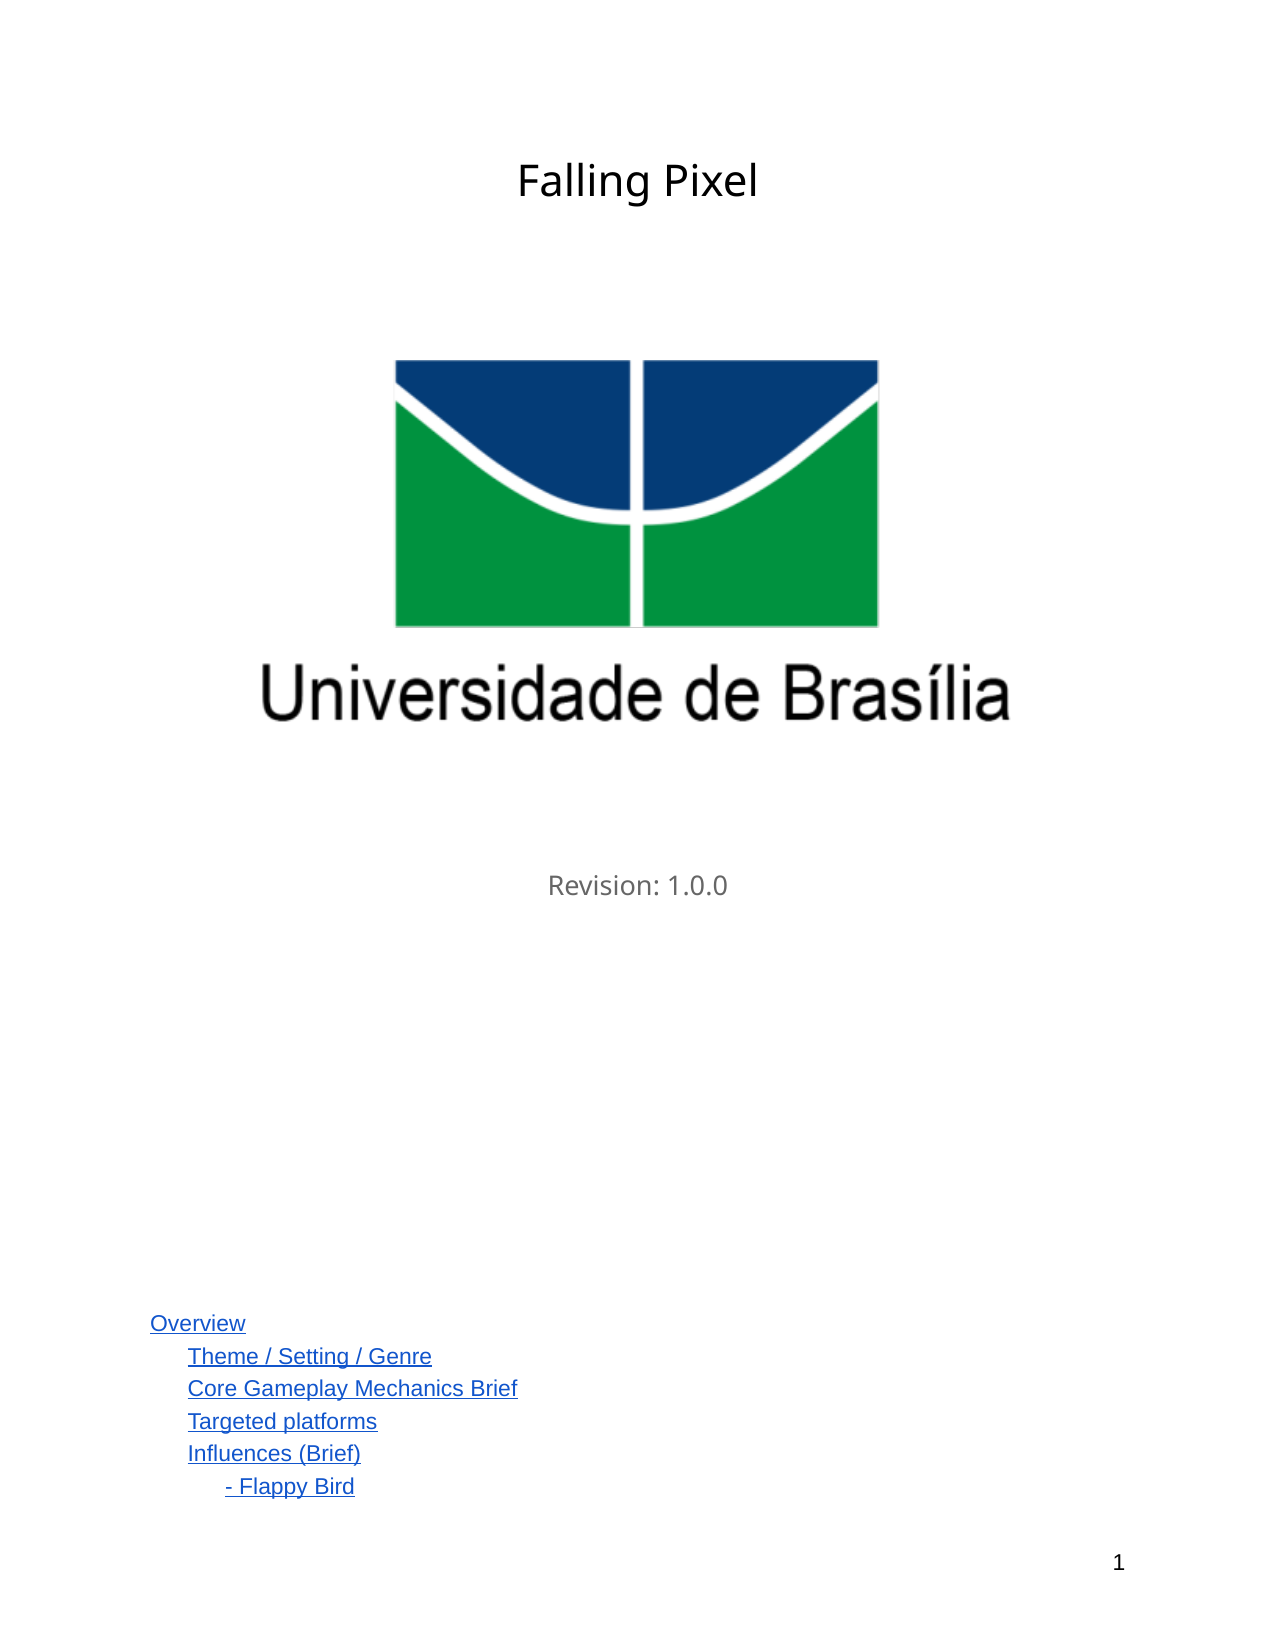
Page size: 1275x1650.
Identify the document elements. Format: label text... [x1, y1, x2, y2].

text Core Gameplay Mechanics Brief [187, 1375, 1125, 1402]
text Targeted platforms [187, 1408, 1125, 1434]
text Influences (Brief) [187, 1440, 1125, 1467]
text Overview [150, 1310, 1125, 1336]
text - Flappy Bird [225, 1473, 1125, 1499]
text Theme / Setting / Genre [187, 1343, 1125, 1369]
picture [244, 360, 1031, 742]
text Revision: 1.0.0 [150, 867, 1125, 903]
title Falling Pixel [150, 150, 1125, 209]
